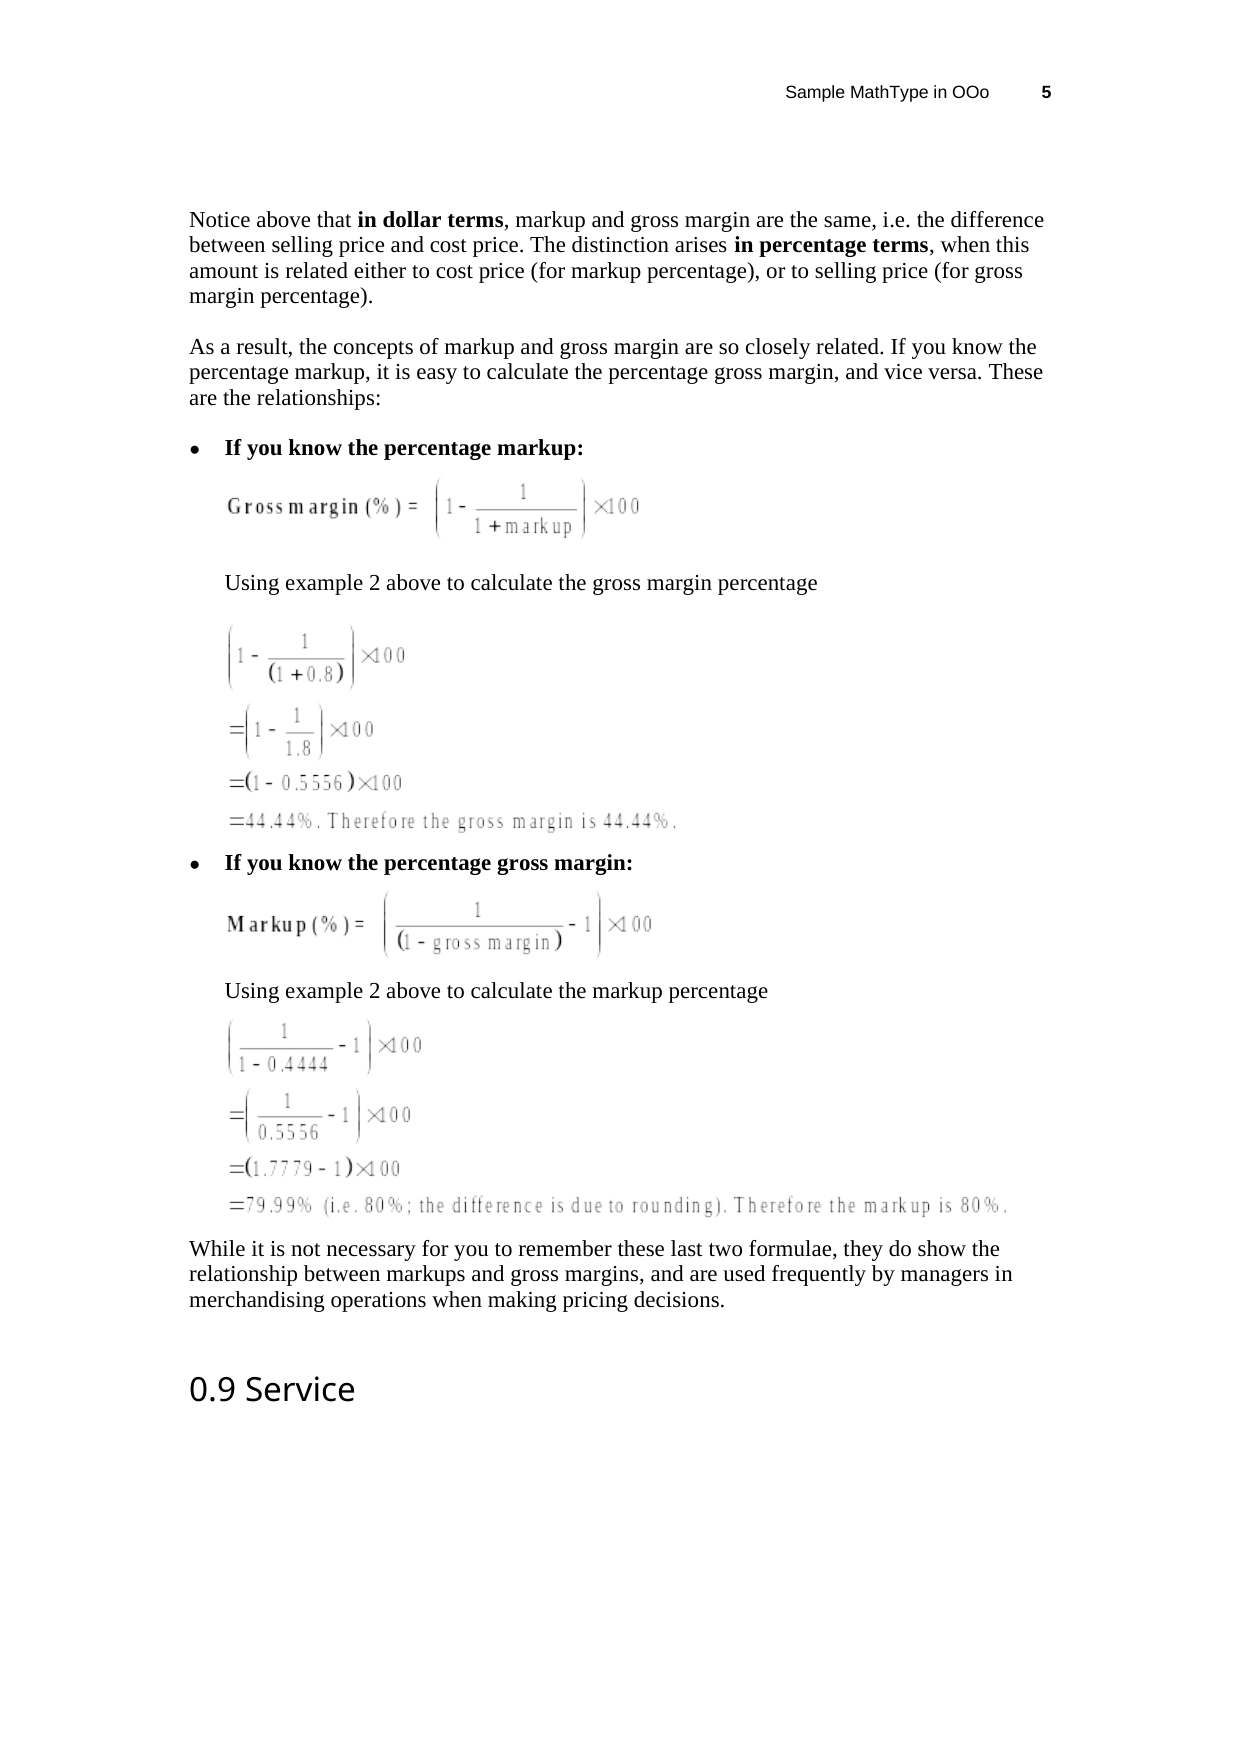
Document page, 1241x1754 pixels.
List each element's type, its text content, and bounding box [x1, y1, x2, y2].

list If you know the percentage gross margin: [189, 850, 1051, 875]
subtitle Service [189, 1366, 1051, 1411]
text While it is not necessary for you to remember these last two formulae, they do show the relationship between markups and gross margins, and are used frequently by managers in merchandising operations when making pricing decisions. [189, 1235, 1051, 1312]
text As a result, the concepts of markup and gross margin are so closely related. If you know the percentage markup, it is easy to calculate the percentage gross margin, and vice versa. These are the relationships: [189, 334, 1051, 410]
text Using example 2 above to calculate the markup percentage [224, 978, 1051, 1003]
text Notice above that in dollar terms, markup and gross margin are the same, i.e. the difference between selling price and cost price. The distinction arises in percentage terms, when this amount is related either to cost price (for markup percentage), or to selling price (for gross margin percentage). [189, 207, 1051, 309]
list If you know the percentage markup: [189, 435, 1051, 461]
text Using example 2 above to calculate the gross margin percentage [189, 569, 1051, 595]
